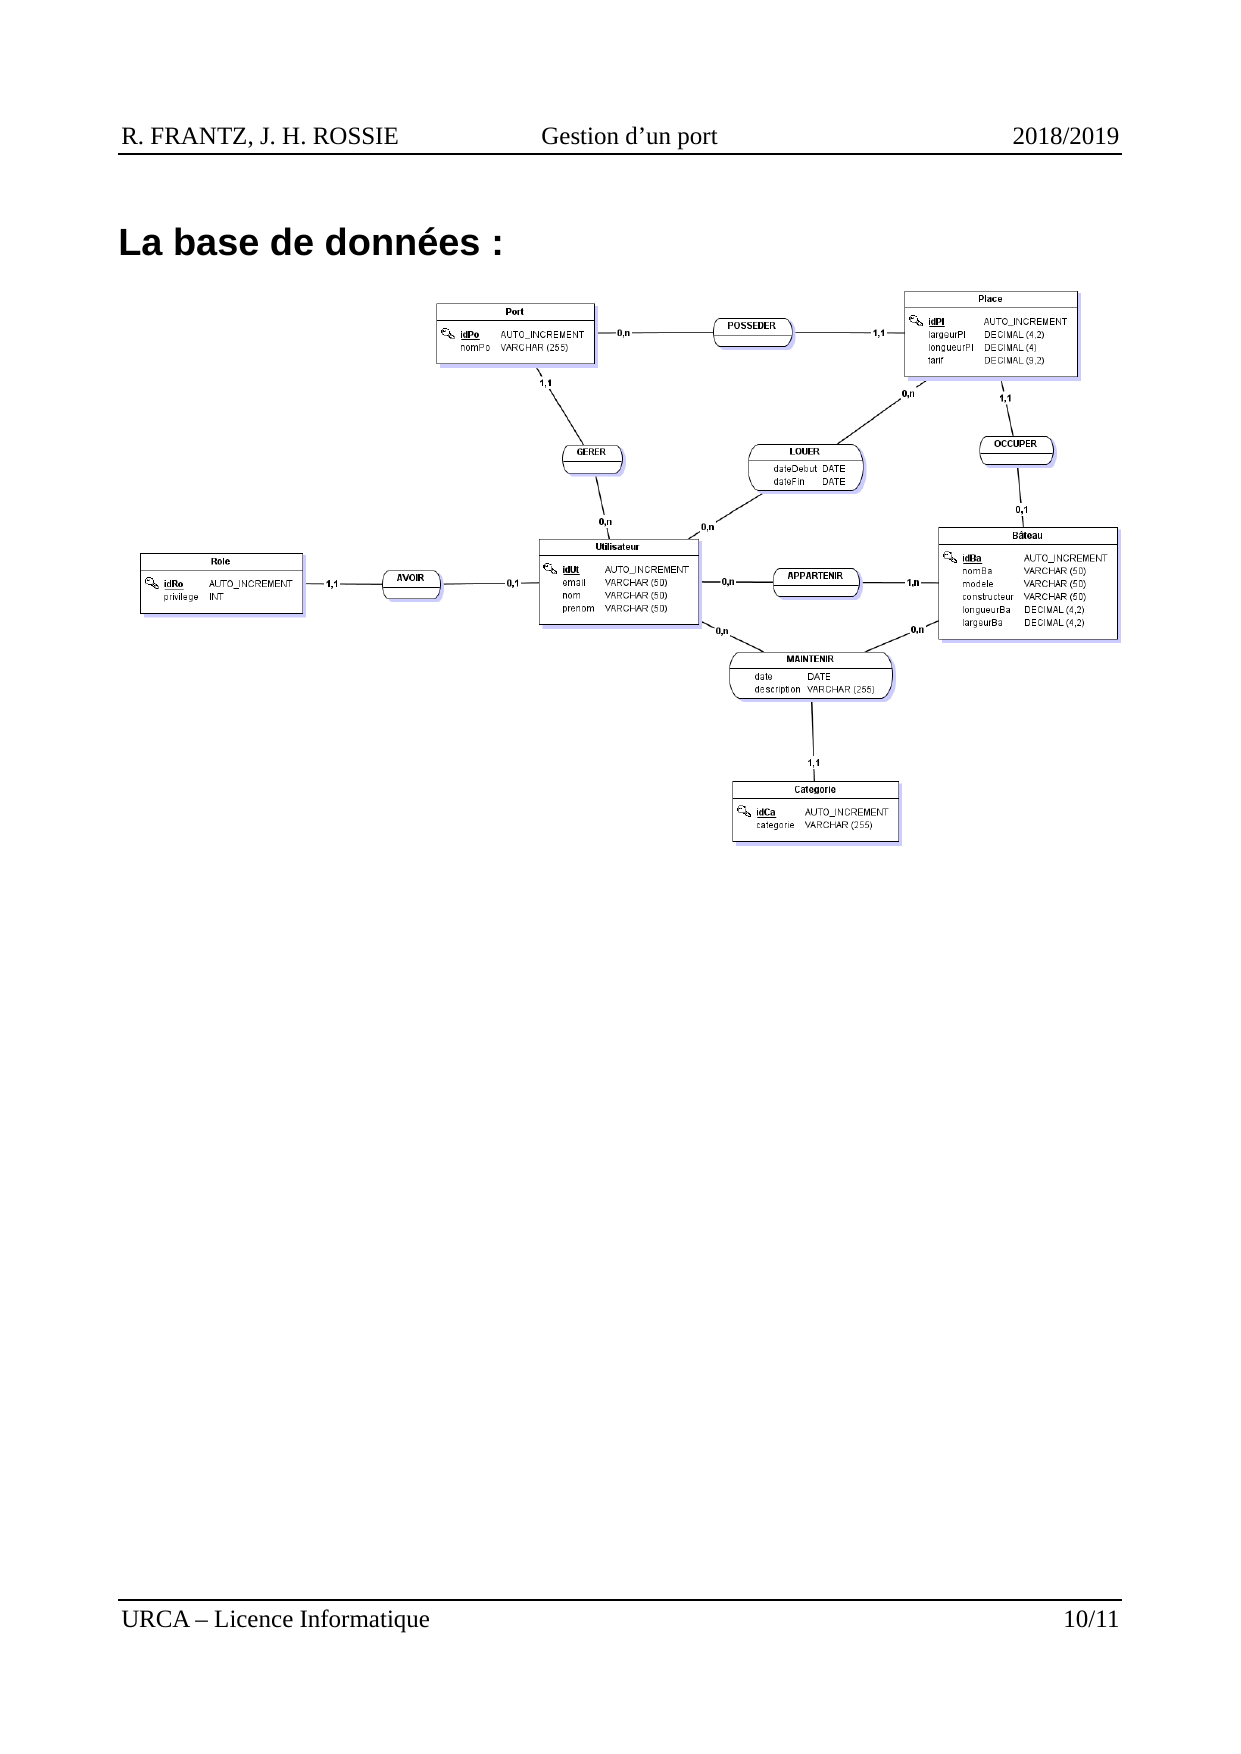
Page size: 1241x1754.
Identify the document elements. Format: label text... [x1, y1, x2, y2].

picture [121, 282, 1125, 856]
subtitle La base de données : [118, 220, 1122, 263]
